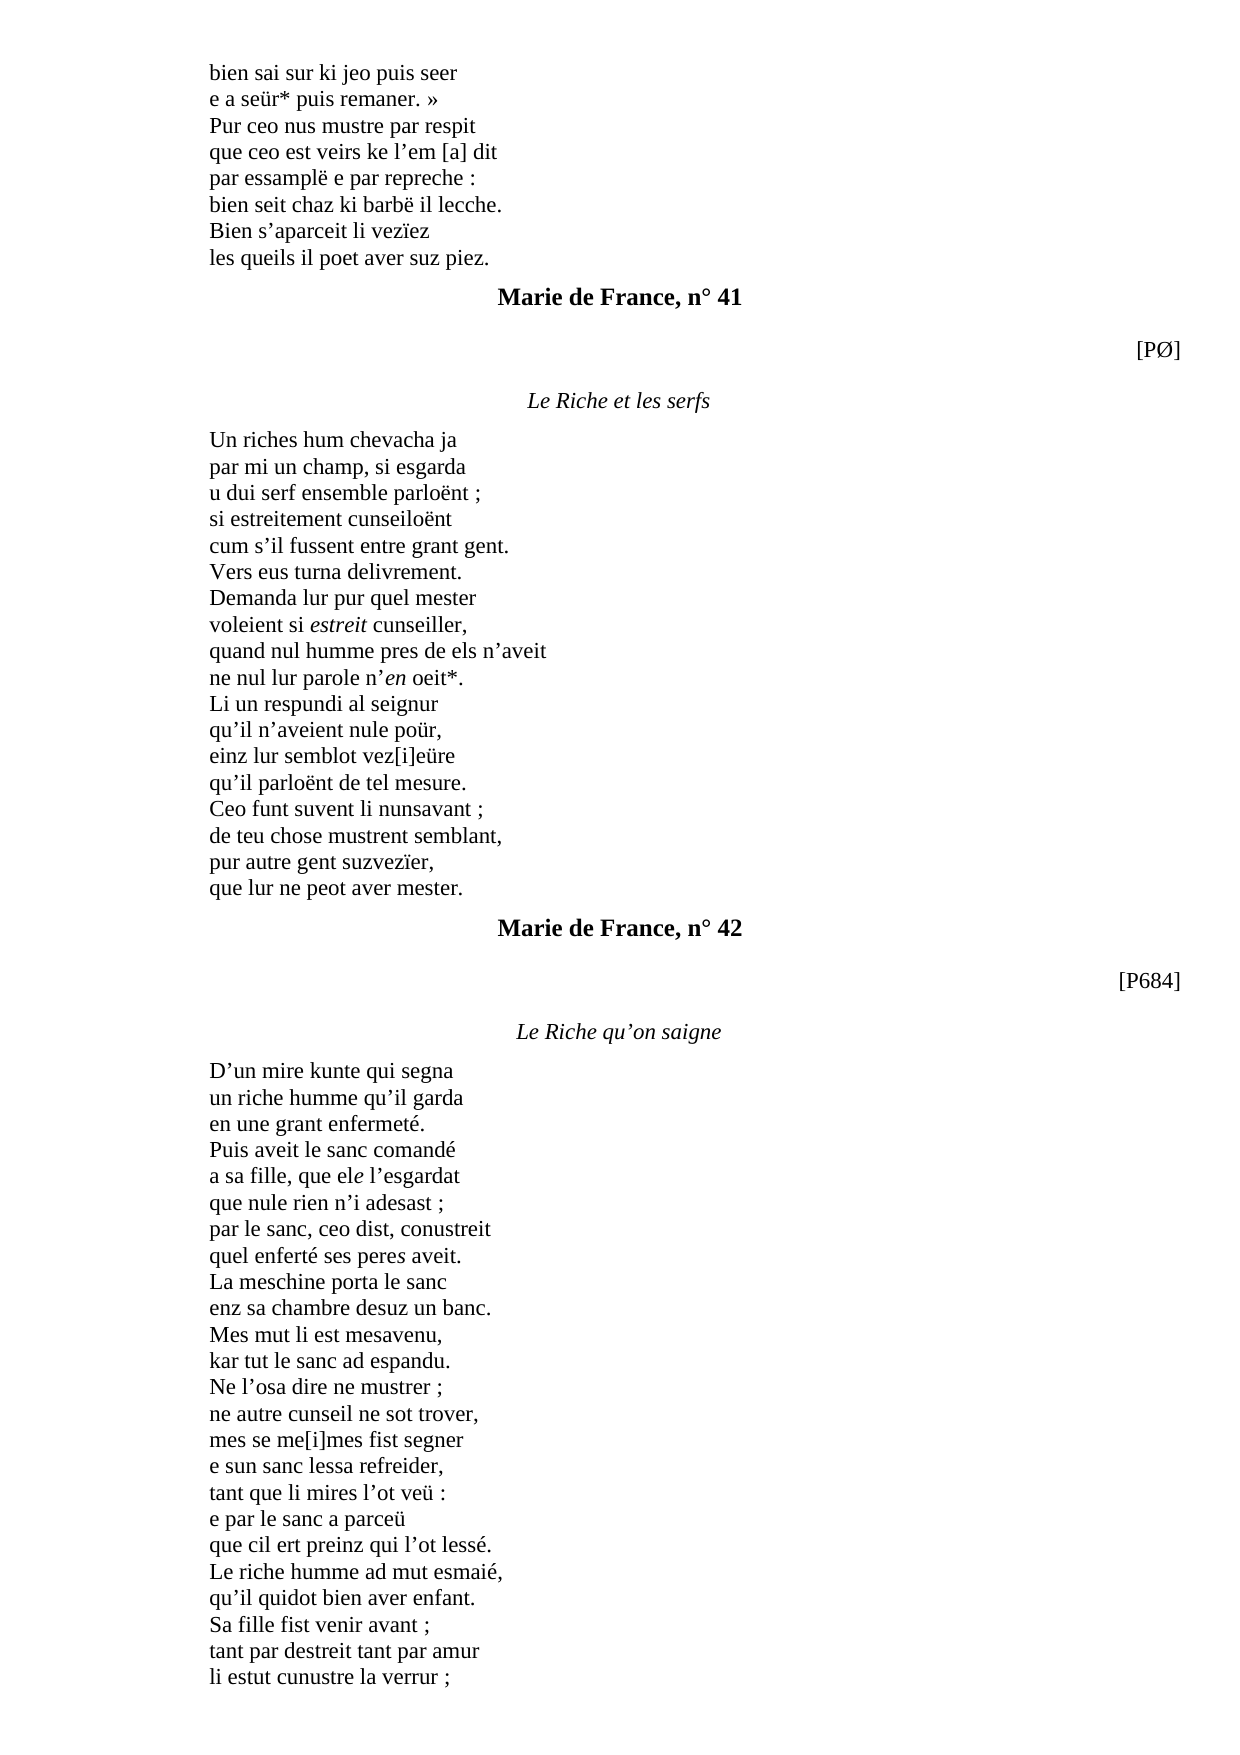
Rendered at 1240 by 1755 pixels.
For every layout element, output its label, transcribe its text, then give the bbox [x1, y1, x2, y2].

text un riche humme qu’il garda [209, 1083, 1181, 1110]
text e a seür* puis remaner. » [209, 85, 1181, 112]
text [P684] [59, 967, 1181, 993]
text quand nul humme pres de els n’aveit [209, 637, 1181, 663]
text enz sa chambre desuz un banc. [209, 1294, 1181, 1321]
text par essamplë e par repreche : [209, 164, 1181, 191]
text tant que li mires l’ot veü : [209, 1479, 1181, 1505]
text bien sai sur ki jeo puis seer [209, 59, 1181, 85]
text Marie de France, n° 41 [59, 282, 1181, 311]
text D’un mire kunte qui segna [209, 1057, 1181, 1083]
text si estreitement cunseiloënt [209, 505, 1181, 532]
text Mes mut li est mesavenu, [209, 1321, 1181, 1347]
text qu’il quidot bien aver enfant. [209, 1584, 1181, 1611]
text que lur ne peot aver mester. [209, 874, 1181, 901]
text Vers eus turna delivrement. [209, 558, 1181, 584]
text e par le sanc a parceü [209, 1505, 1181, 1532]
text les queils il poet aver suz piez. [209, 243, 1181, 270]
text Pur ceo nus mustre par respit [209, 112, 1181, 138]
text mes se me[i]mes fist segner [209, 1426, 1181, 1452]
text Puis aveit le sanc comandé [209, 1136, 1181, 1163]
text Li un respundi al seignur [209, 690, 1181, 716]
text La meschine porta le sanc [209, 1268, 1181, 1294]
text par le sanc, ceo dist, conustreit [209, 1215, 1181, 1242]
text quel enferté ses peres aveit. [209, 1242, 1181, 1268]
text que ceo est veirs ke l’em [a] dit [209, 138, 1181, 164]
text Demanda lur pur quel mester [209, 584, 1181, 611]
text ne autre cunseil ne sot trover, [209, 1400, 1181, 1426]
text Un riches hum chevacha ja [209, 426, 1181, 453]
text kar tut le sanc ad espandu. [209, 1347, 1181, 1373]
text e sun sanc lessa refreider, [209, 1452, 1181, 1479]
text Sa fille fist venir avant ; [209, 1611, 1181, 1637]
text de teu chose mustrent semblant, [209, 822, 1181, 848]
text Le riche humme ad mut esmaié, [209, 1558, 1181, 1584]
text einz lur semblot vez[i]eüre [209, 743, 1181, 769]
text cum s’il fussent entre grant gent. [209, 532, 1181, 558]
text bien seit chaz ki barbë il lecche. [209, 191, 1181, 217]
text en une grant enfermeté. [209, 1110, 1181, 1136]
text que cil ert preinz qui l’ot lessé. [209, 1532, 1181, 1558]
text qu’il n’aveient nule poür, [209, 716, 1181, 743]
text pur autre gent suzvezïer, [209, 848, 1181, 874]
text que nule rien n’i adesast ; [209, 1189, 1181, 1215]
text u dui serf ensemble parloënt ; [209, 479, 1181, 505]
text Le Riche et les serfs [59, 387, 1181, 414]
text par mi un champ, si esgarda [209, 453, 1181, 479]
text Bien s’aparceit li vezïez [209, 217, 1181, 243]
text Ne l’osa dire ne mustrer ; [209, 1373, 1181, 1400]
text tant par destreit tant par amur [209, 1637, 1181, 1663]
text qu’il parloënt de tel mesure. [209, 769, 1181, 795]
text [PØ] [59, 336, 1181, 362]
text a sa fille, que ele l’esgardat [209, 1163, 1181, 1189]
text voleient si estreit cunseiller, [209, 611, 1181, 637]
text Ceo funt suvent li nunsavant ; [209, 795, 1181, 822]
text ne nul lur parole n’en oeit*. [209, 663, 1181, 690]
text li estut cunustre la verrur ; [209, 1663, 1181, 1690]
text Le Riche qu’on saigne [59, 1018, 1181, 1045]
text Marie de France, n° 42 [59, 913, 1181, 942]
